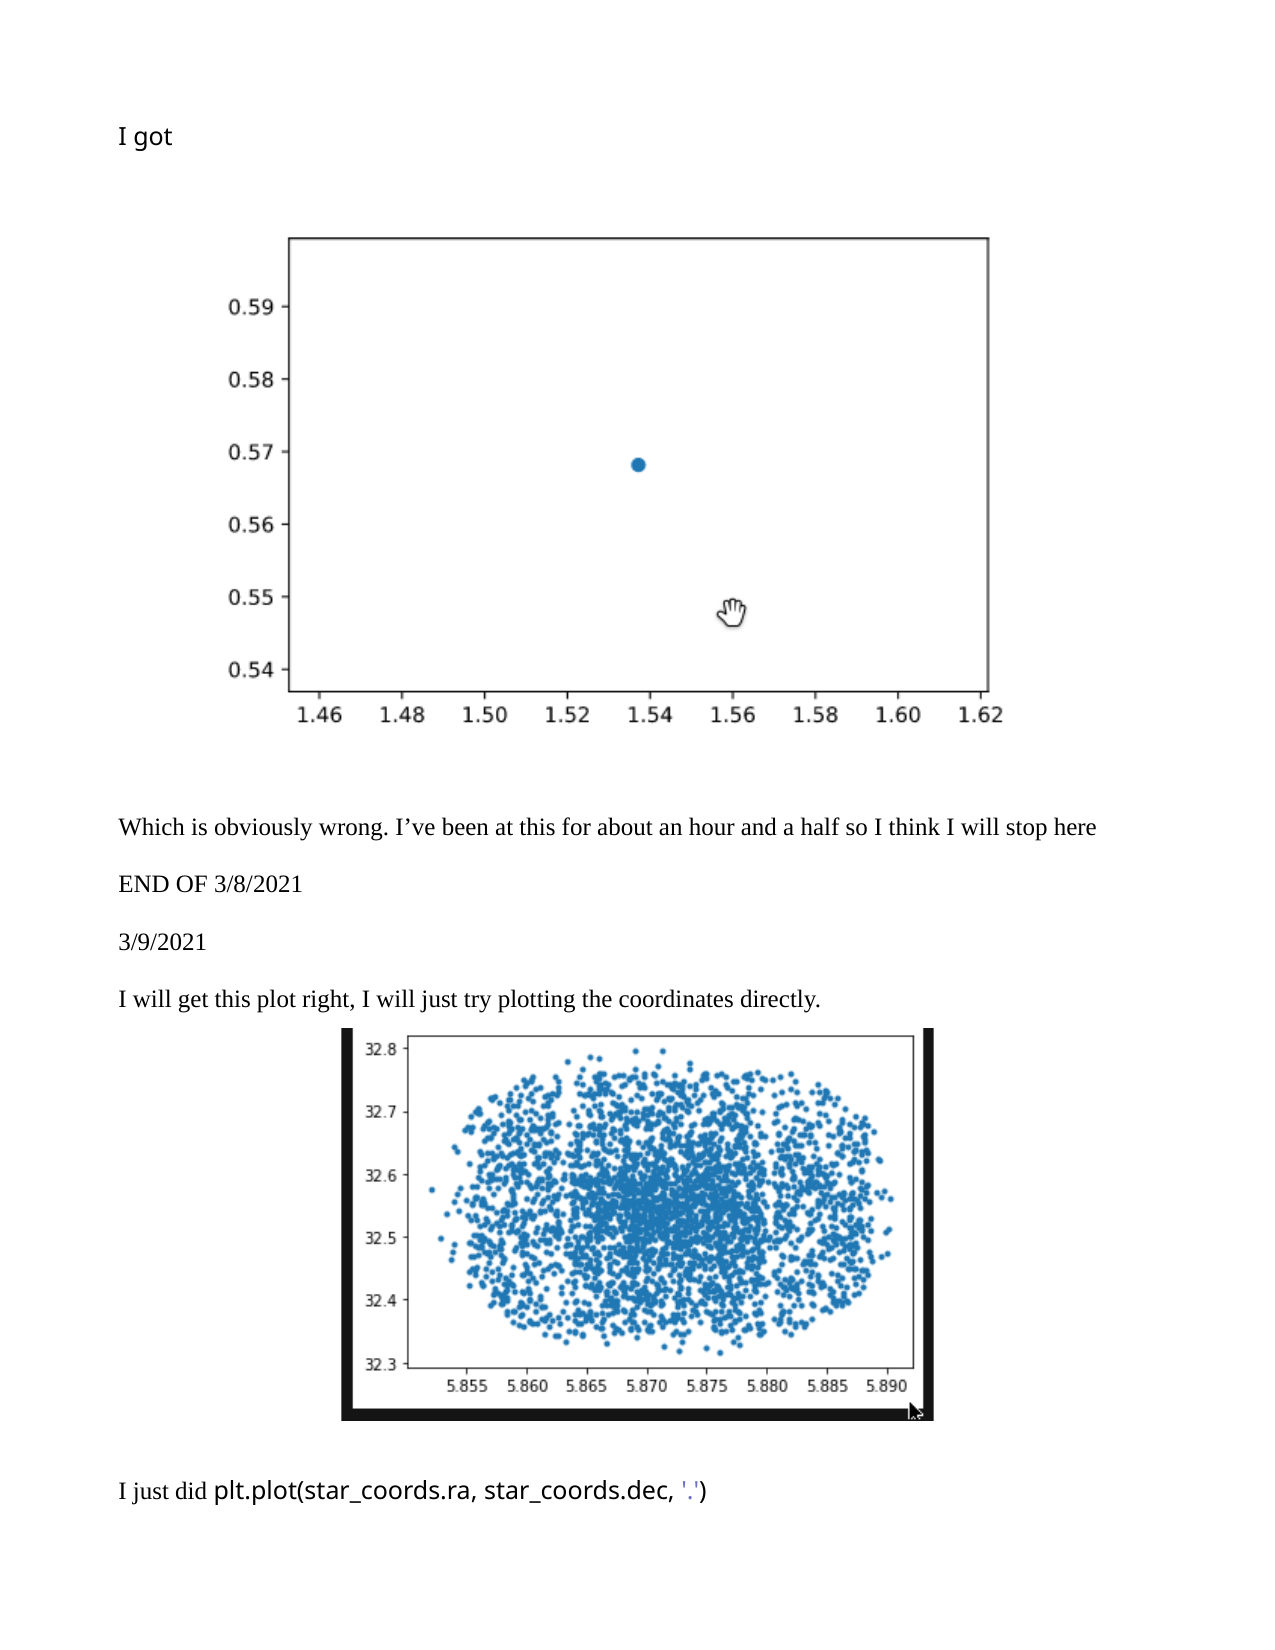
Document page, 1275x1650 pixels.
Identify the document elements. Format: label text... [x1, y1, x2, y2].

text I got [118, 118, 1157, 152]
picture [341, 1028, 934, 1421]
text Which is obviously wrong. I’ve been at this for about an hour and a half so I think I will stop here [118, 812, 1157, 840]
text END OF 3/8/2021 [118, 869, 1157, 898]
text 3/9/2021 [118, 927, 1157, 955]
text I will get this plot right, I will just try plotting the coordinates directly. [118, 984, 1157, 1013]
text I just did plt.plot(star_coords.ra, star_coords.dec, '.') [118, 1473, 1157, 1507]
picture [186, 186, 1089, 749]
